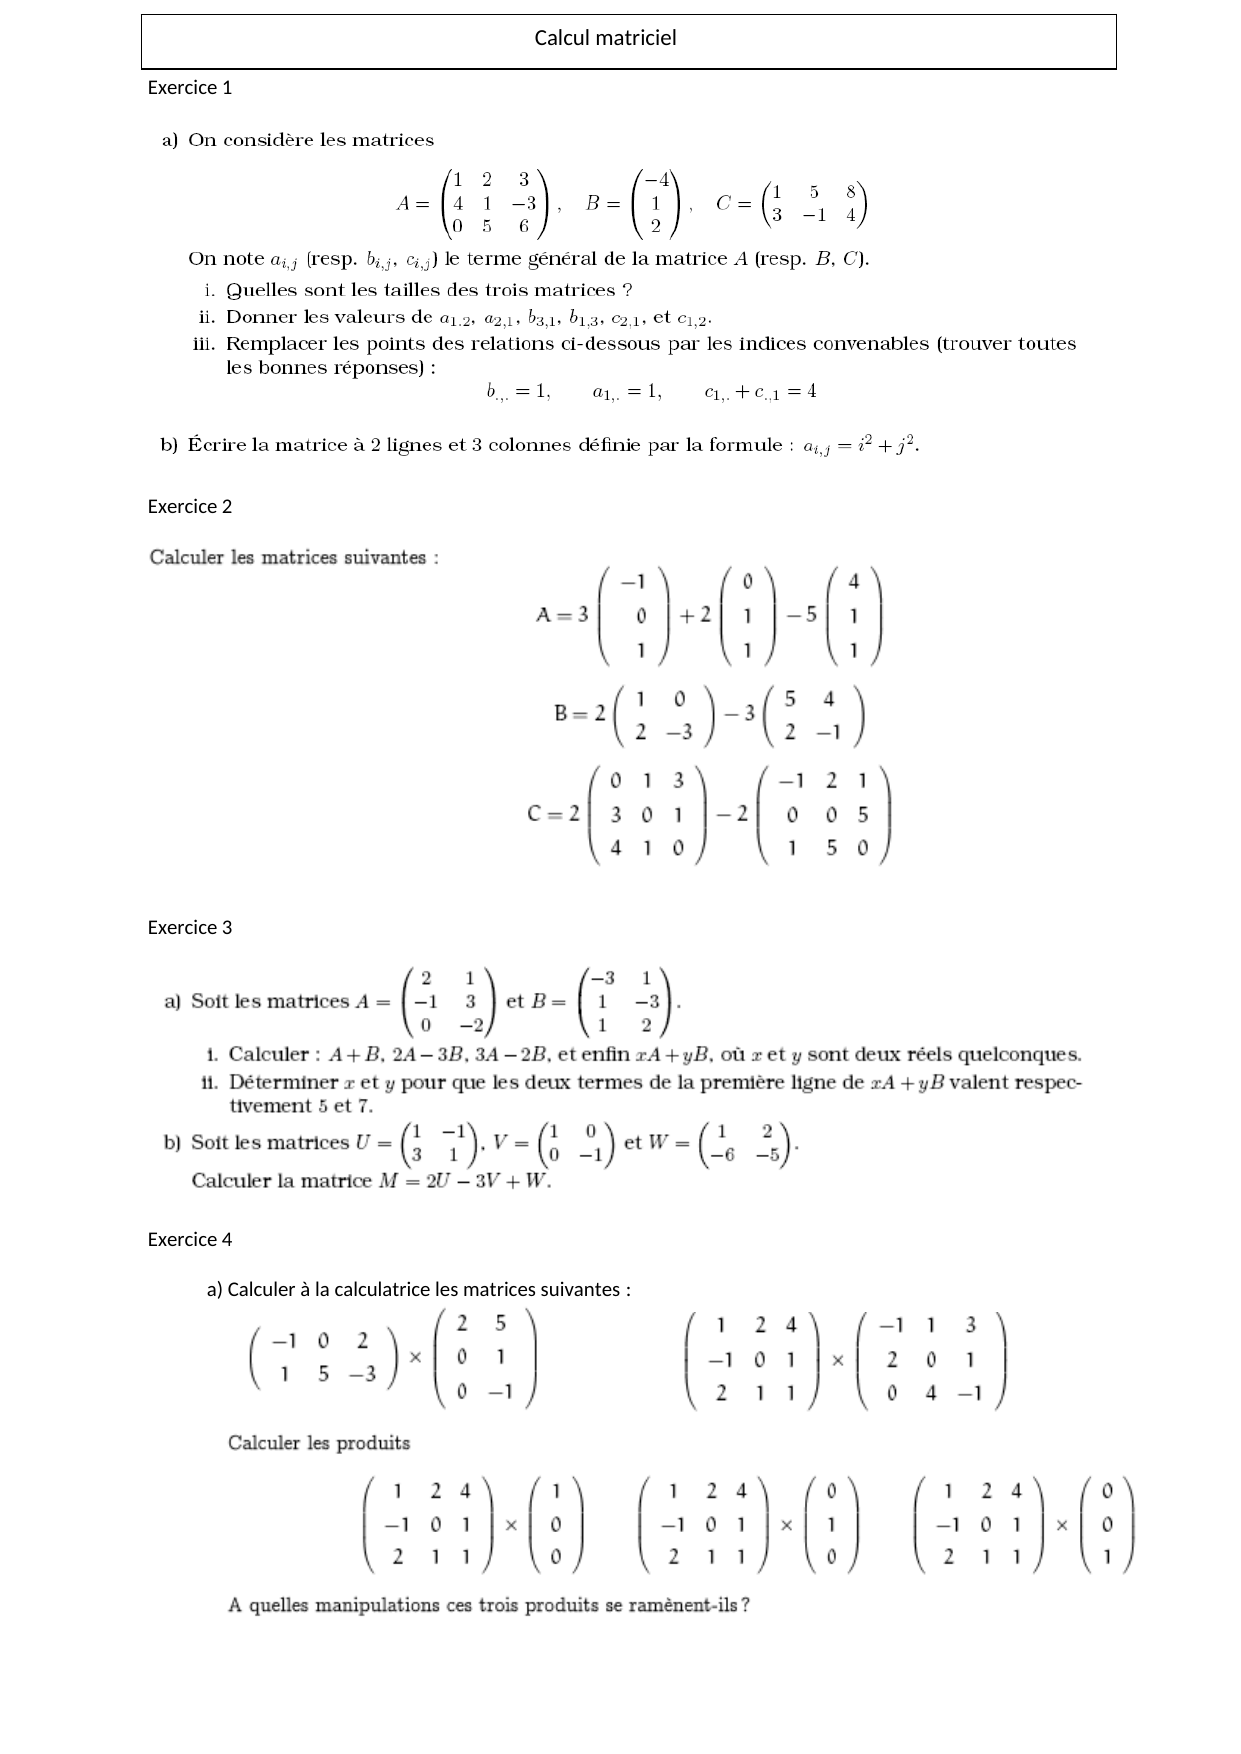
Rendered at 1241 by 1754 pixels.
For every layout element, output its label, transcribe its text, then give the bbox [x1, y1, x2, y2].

text Exercice 1 [148, 74, 1093, 99]
picture [663, 1312, 1036, 1426]
picture [147, 542, 943, 890]
picture [222, 1429, 1152, 1636]
picture [147, 123, 1093, 469]
picture [222, 1305, 565, 1426]
text Exercice 2 [148, 493, 1093, 518]
text Exercice 4 [148, 1226, 1093, 1251]
picture [147, 964, 1093, 1201]
text Calcul matriciel [157, 23, 1101, 51]
list a) Calculer à la calculatrice les matrices suivantes : [207, 1276, 1093, 1301]
text Exercice 3 [148, 914, 1093, 940]
